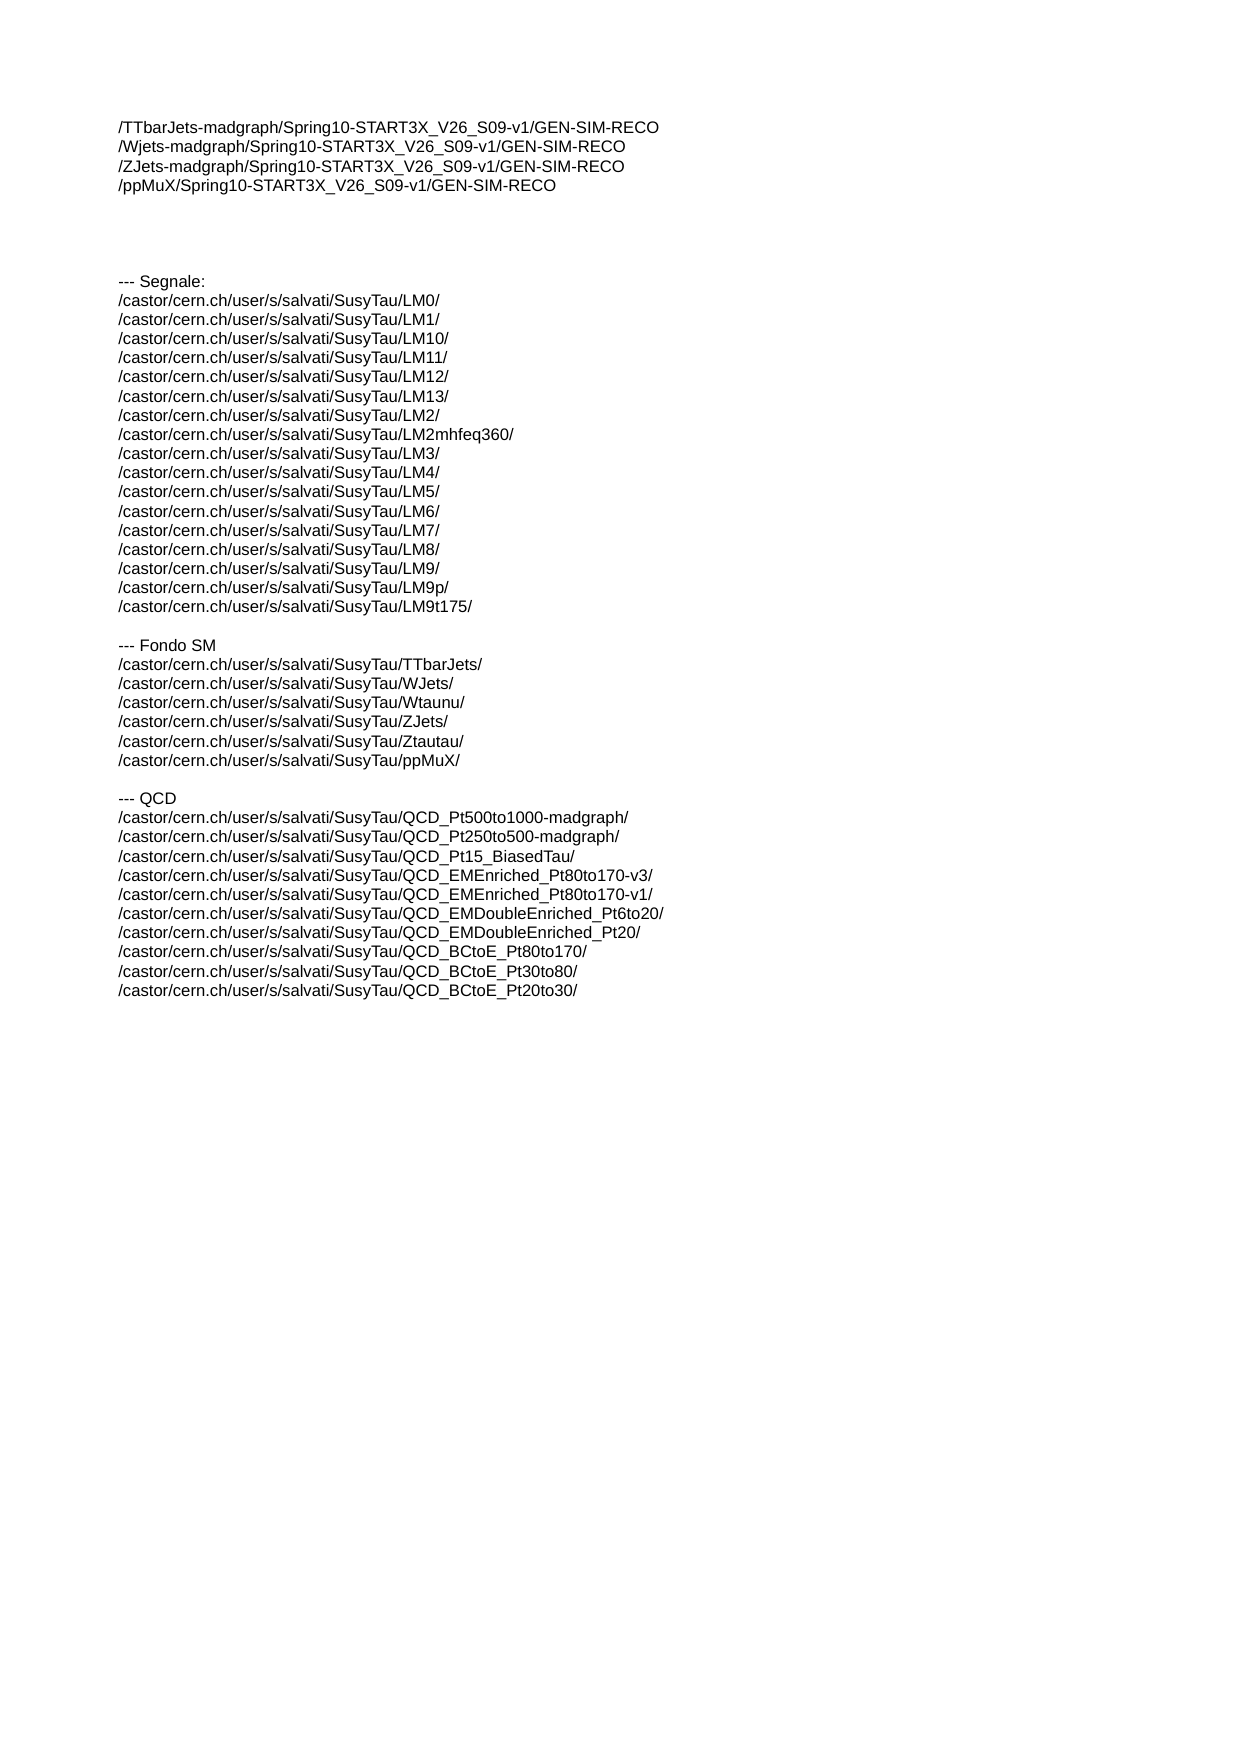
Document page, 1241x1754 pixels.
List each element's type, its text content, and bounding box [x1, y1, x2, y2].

text /castor/cern.ch/user/s/salvati/SusyTau/ZJets/ [118, 712, 1122, 731]
text /castor/cern.ch/user/s/salvati/SusyTau/QCD_BCtoE_Pt30to80/ [118, 961, 1122, 981]
text /castor/cern.ch/user/s/salvati/SusyTau/LM2/ [118, 406, 1122, 425]
text /castor/cern.ch/user/s/salvati/SusyTau/LM8/ [118, 540, 1122, 559]
text /castor/cern.ch/user/s/salvati/SusyTau/LM1/ [118, 310, 1122, 329]
text /castor/cern.ch/user/s/salvati/SusyTau/QCD_EMDoubleEnriched_Pt6to20/ [118, 904, 1122, 923]
text --- Segnale: [118, 271, 1122, 291]
text /castor/cern.ch/user/s/salvati/SusyTau/QCD_Pt500to1000-madgraph/ [118, 808, 1122, 827]
text /TTbarJets-madgraph/Spring10-START3X_V26_S09-v1/GEN-SIM-RECO [118, 118, 1122, 137]
text /castor/cern.ch/user/s/salvati/SusyTau/QCD_EMEnriched_Pt80to170-v3/ [118, 866, 1122, 885]
text /castor/cern.ch/user/s/salvati/SusyTau/LM3/ [118, 444, 1122, 463]
text /castor/cern.ch/user/s/salvati/SusyTau/QCD_Pt250to500-madgraph/ [118, 827, 1122, 846]
text /castor/cern.ch/user/s/salvati/SusyTau/LM9t175/ [118, 597, 1122, 616]
text /castor/cern.ch/user/s/salvati/SusyTau/Wtaunu/ [118, 693, 1122, 712]
text /castor/cern.ch/user/s/salvati/SusyTau/LM13/ [118, 386, 1122, 406]
text /castor/cern.ch/user/s/salvati/SusyTau/Ztautau/ [118, 731, 1122, 751]
text /castor/cern.ch/user/s/salvati/SusyTau/QCD_EMDoubleEnriched_Pt20/ [118, 923, 1122, 942]
text /castor/cern.ch/user/s/salvati/SusyTau/LM2mhfeq360/ [118, 425, 1122, 444]
text /castor/cern.ch/user/s/salvati/SusyTau/WJets/ [118, 674, 1122, 693]
text /castor/cern.ch/user/s/salvati/SusyTau/QCD_BCtoE_Pt20to30/ [118, 981, 1122, 1000]
text /ZJets-madgraph/Spring10-START3X_V26_S09-v1/GEN-SIM-RECO [118, 156, 1122, 176]
text /castor/cern.ch/user/s/salvati/SusyTau/LM0/ [118, 291, 1122, 310]
text /Wjets-madgraph/Spring10-START3X_V26_S09-v1/GEN-SIM-RECO [118, 137, 1122, 156]
text /castor/cern.ch/user/s/salvati/SusyTau/LM12/ [118, 367, 1122, 386]
text /castor/cern.ch/user/s/salvati/SusyTau/LM4/ [118, 463, 1122, 482]
text /castor/cern.ch/user/s/salvati/SusyTau/TTbarJets/ [118, 655, 1122, 674]
text /ppMuX/Spring10-START3X_V26_S09-v1/GEN-SIM-RECO [118, 176, 1122, 195]
text --- Fondo SM [118, 636, 1122, 655]
text /castor/cern.ch/user/s/salvati/SusyTau/LM7/ [118, 521, 1122, 540]
text /castor/cern.ch/user/s/salvati/SusyTau/QCD_EMEnriched_Pt80to170-v1/ [118, 885, 1122, 904]
text /castor/cern.ch/user/s/salvati/SusyTau/QCD_BCtoE_Pt80to170/ [118, 942, 1122, 961]
text /castor/cern.ch/user/s/salvati/SusyTau/LM11/ [118, 348, 1122, 367]
text /castor/cern.ch/user/s/salvati/SusyTau/LM6/ [118, 501, 1122, 521]
text /castor/cern.ch/user/s/salvati/SusyTau/LM5/ [118, 482, 1122, 501]
text /castor/cern.ch/user/s/salvati/SusyTau/LM10/ [118, 329, 1122, 348]
text /castor/cern.ch/user/s/salvati/SusyTau/ppMuX/ [118, 751, 1122, 770]
text /castor/cern.ch/user/s/salvati/SusyTau/LM9/ [118, 559, 1122, 578]
text --- QCD [118, 789, 1122, 808]
text /castor/cern.ch/user/s/salvati/SusyTau/QCD_Pt15_BiasedTau/ [118, 846, 1122, 866]
text /castor/cern.ch/user/s/salvati/SusyTau/LM9p/ [118, 578, 1122, 597]
